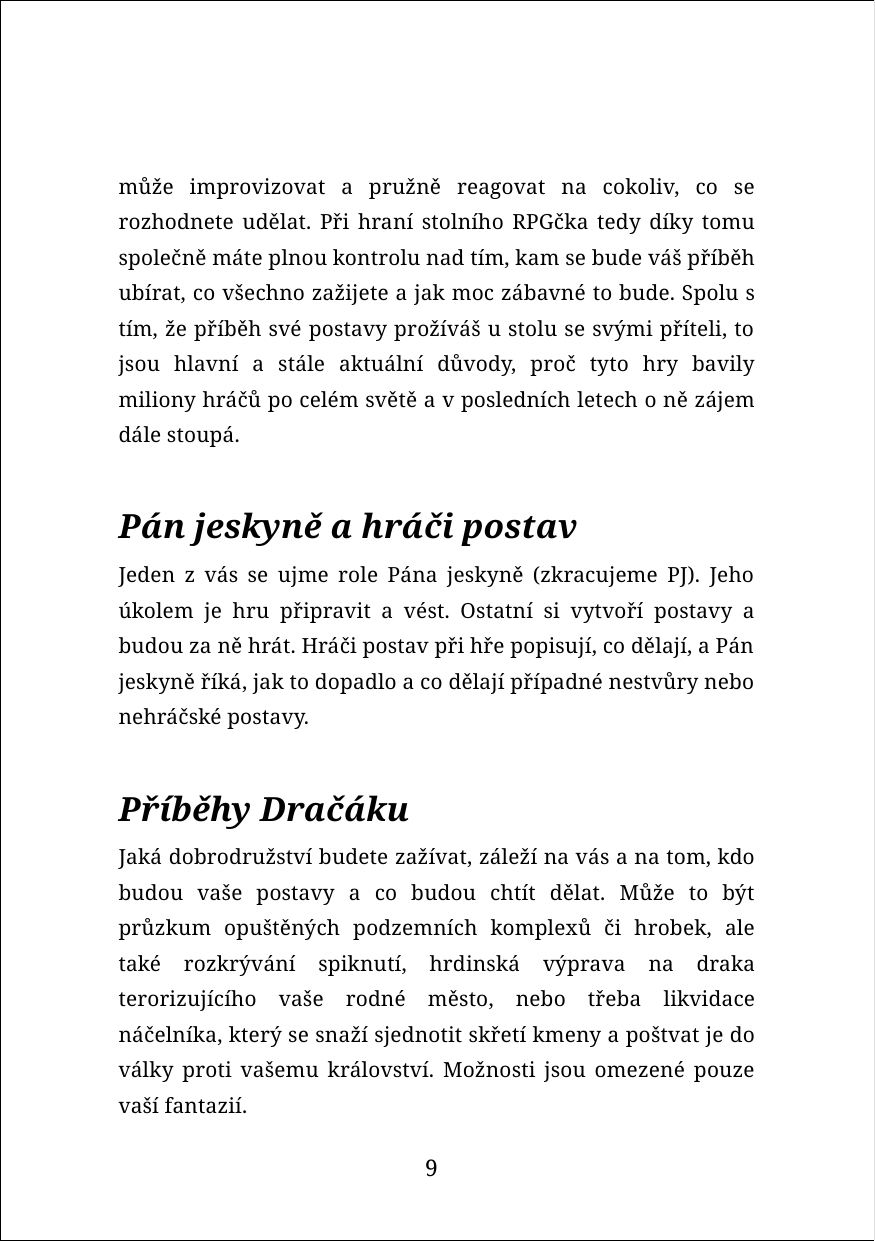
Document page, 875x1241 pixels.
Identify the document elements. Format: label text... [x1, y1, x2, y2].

text může improvizovat a pružně reagovat na cokoliv, co se rozhodnete udělat. Při hraní stolního RPGčka tedy díky tomu společně máte plnou kontrolu nad tím, kam se bude váš příběh ubírat, co všechno zažijete a jak moc zábavné to bude. Spolu s tím, že příběh své postavy prožíváš u stolu se svými příteli, to jsou hlavní a stále aktuální důvody, proč tyto hry bavily miliony hráčů po celém světě a v posledních letech o ně zájem dále stoupá. [118, 172, 756, 449]
subtitle Pán jeskyně a hráči postav [118, 503, 756, 549]
text Jaká dobrodružství budete zažívat, záleží na vás a na tom, kdo budou vaše postavy a co budou chtít dělat. Může to být průzkum opuštěných podzemních komplexů či hrobek, ale také rozkrývání spiknutí, hrdinská výprava na draka terorizujícího vaše rodné město, nebo třeba likvidace náčelníka, který se snaží sjednotit skřetí kmeny a poštvat je do války proti vašemu království. Možnosti jsou omezené pouze vaší fantazií. [118, 842, 756, 1119]
text Jeden z vás se ujme role Pána jeskyně (zkracujeme PJ). Jeho úkolem je hru připravit a vést. Ostatní si vytvoří postavy a budou za ně hrát. Hráči postav při hře popisují, co dělají, a Pán jeskyně říká, jak to dopadlo a co dělají případné nestvůry nebo nehráčské postavy. [118, 560, 756, 731]
subtitle Příběhy Dračáku [118, 785, 756, 831]
